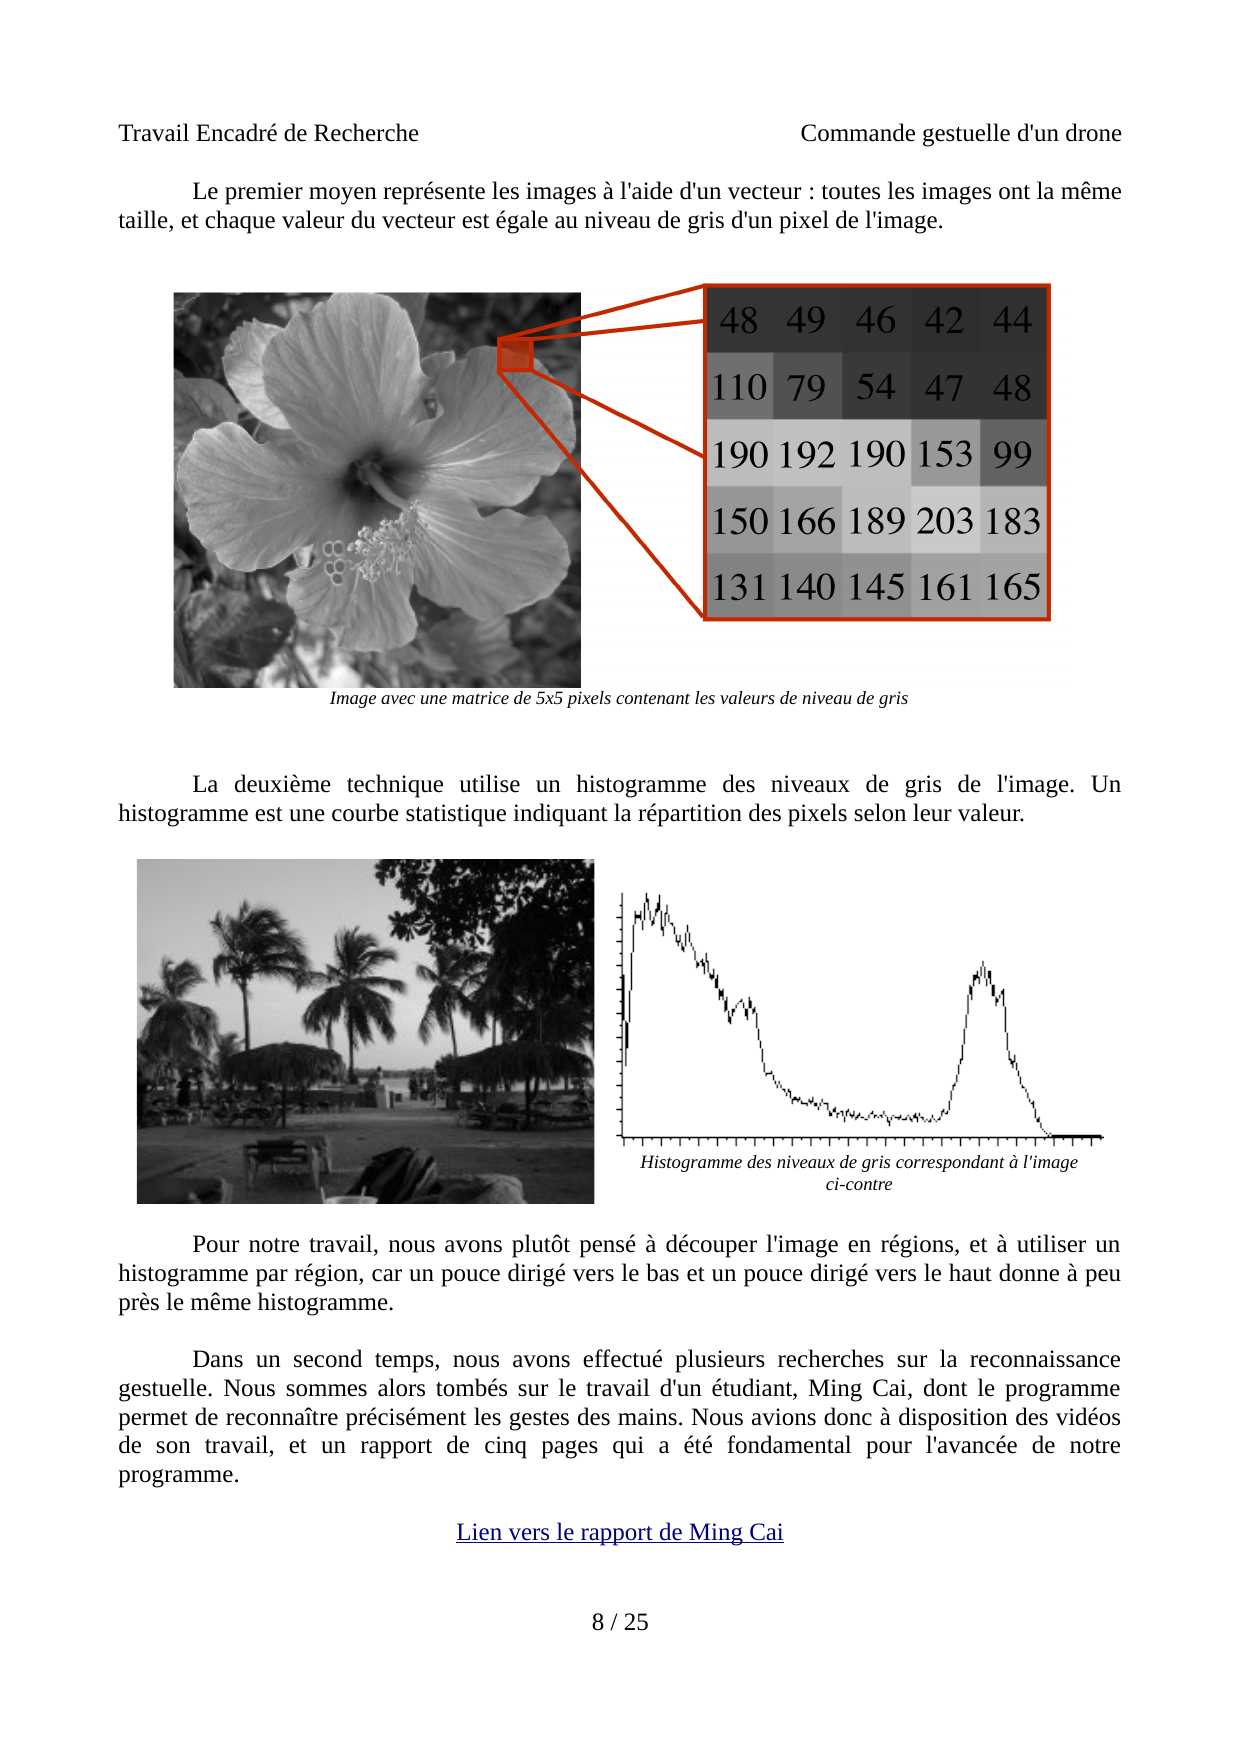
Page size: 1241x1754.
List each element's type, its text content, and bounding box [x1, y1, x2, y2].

text Le premier moyen représente les images à l'aide d'un vecteur : toutes les images ont la même taille, et chaque valeur du vecteur est égale au niveau de gris d'un pixel de l'image. [118, 176, 1122, 234]
text Image avec une matrice de 5x5 pixels contenant les valeurs de niveau de gris [118, 275, 1122, 709]
text Pour notre travail, nous avons plutôt pensé à découper l'image en régions, et à utiliser un histogramme par région, car un pouce dirigé vers le bas et un pouce dirigé vers le haut donne à peu près le même histogramme. [118, 1229, 1122, 1315]
text La deuxième technique utilise un histogramme des niveaux de gris de l'image. Un histogramme est une courbe statistique indiquant la répartition des pixels selon leur valeur. [118, 769, 1122, 827]
text Dans un second temps, nous avons effectué plusieurs recherches sur la reconnaissance gestuelle. Nous sommes alors tombés sur le travail d'un étudiant, Ming Cai, dont le programme permet de reconnaître précisément les gestes des mains. Nous avions donc à disposition des vidéos de son travail, et un rapport de cinq pages qui a été fondamental pour l'avancée de notre programme. [118, 1344, 1122, 1488]
picture [616, 892, 1104, 1151]
text Lien vers le rapport de Ming Cai [118, 1517, 1122, 1545]
picture [173, 275, 1067, 688]
text Histogramme des niveaux de gris correspondant à l'image ci-contre [616, 1151, 1104, 1194]
picture [136, 859, 595, 1204]
